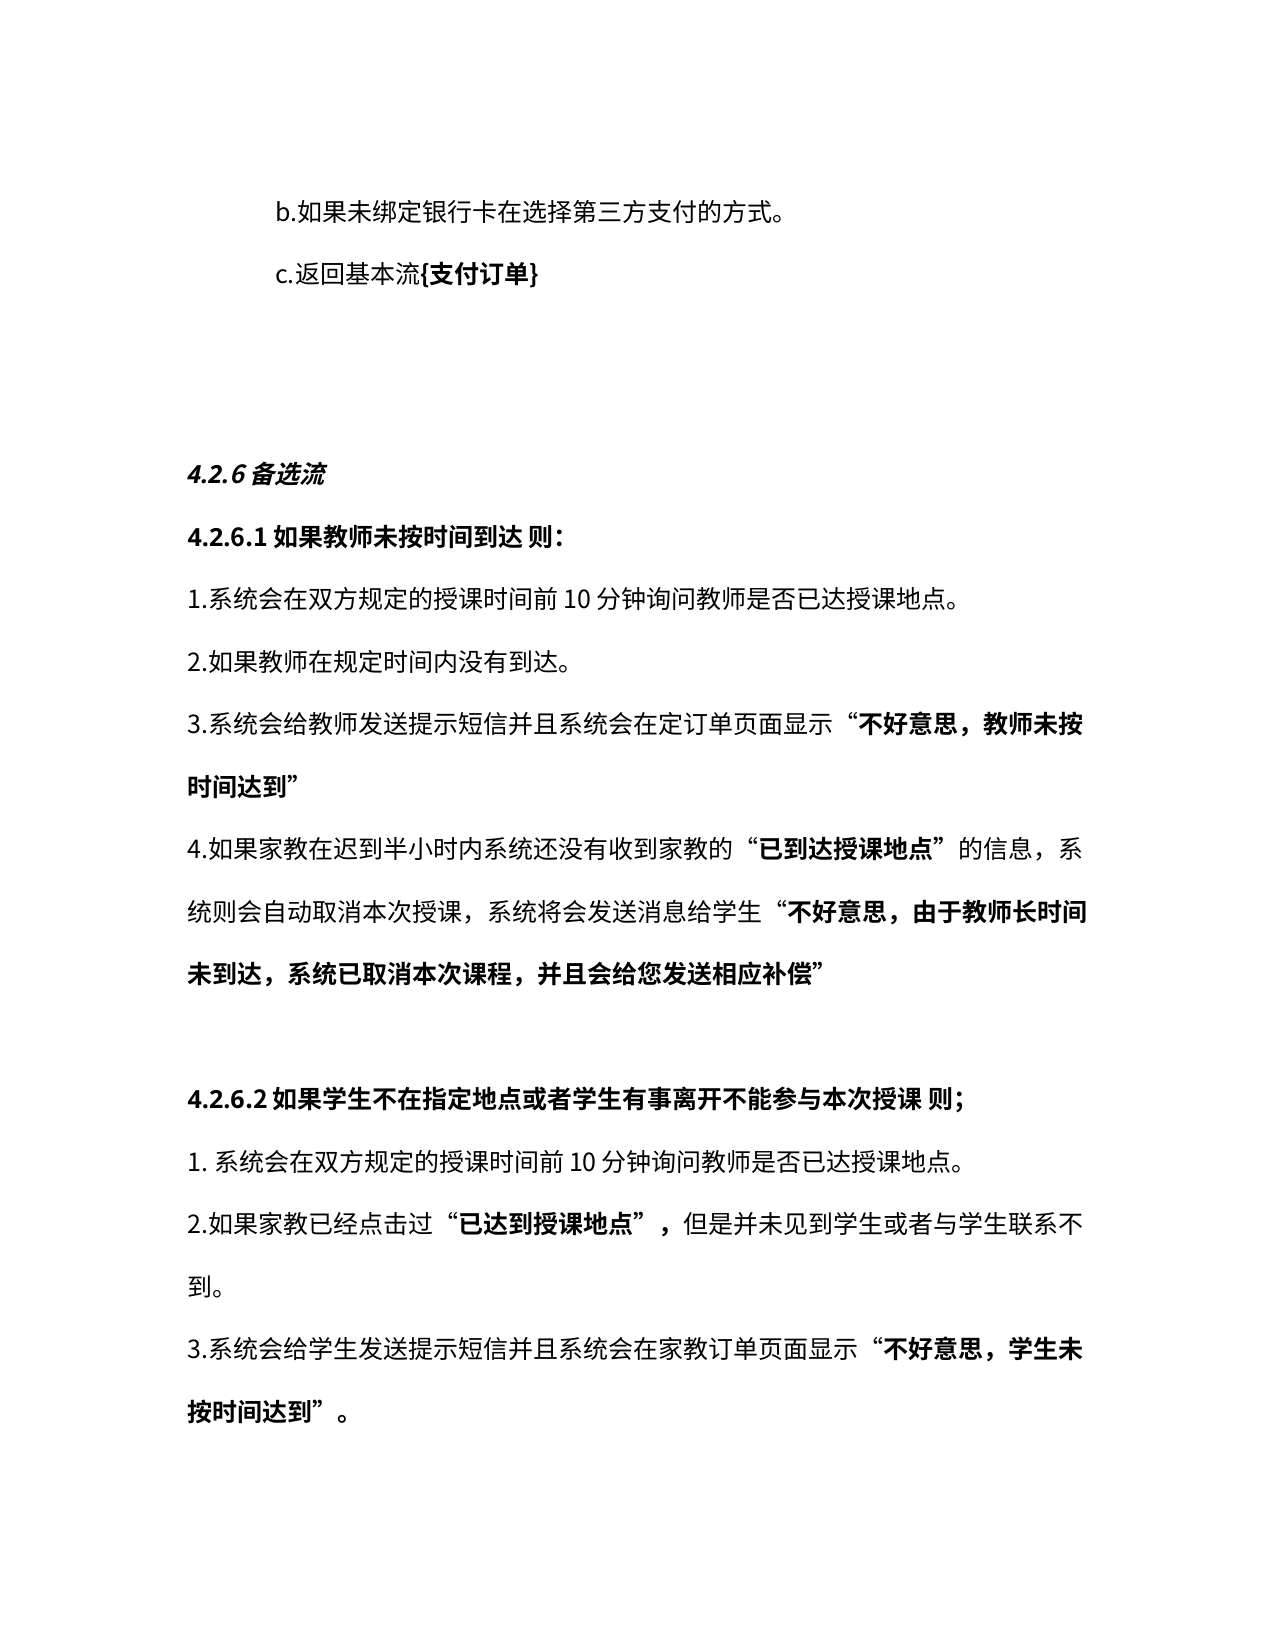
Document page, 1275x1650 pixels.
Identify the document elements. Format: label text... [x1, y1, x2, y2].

subtitle 4.2.6备选流 [187, 431, 1087, 494]
text 1.系统会在双方规定的授课时间前10分钟询问教师是否已达授课地点。 [187, 556, 1087, 619]
text 3.系统会给教师发送提示短信并且系统会在定订单页面显示“不好意思，教师未按时间达到” [187, 681, 1087, 806]
text 2.如果家教已经点击过“已达到授课地点”，但是并未见到学生或者与学生联系不到。 [187, 1181, 1087, 1306]
text 2.如果教师在规定时间内没有到达。 [187, 619, 1087, 681]
text c.返回基本流{支付订单} [187, 231, 1087, 294]
text 3.系统会给学生发送提示短信并且系统会在家教订单页面显示“不好意思，学生未按时间达到”。 [187, 1306, 1087, 1431]
text 4.如果家教在迟到半小时内系统还没有收到家教的“已到达授课地点”的信息，系统则会自动取消本次授课，系统将会发送消息给学生“不好意思，由于教师长时间未到达，系统已取消本次课程，并且会给您发送相应补偿” [187, 806, 1087, 994]
text b.如果未绑定银行卡在选择第三方支付的方式。 [187, 169, 1087, 231]
text 4.2.6.1如果教师未按时间到达 则： [187, 494, 1087, 556]
text 4.2.6.2如果学生不在指定地点或者学生有事离开不能参与本次授课 则； [187, 1056, 1087, 1119]
text 1. 系统会在双方规定的授课时间前10分钟询问教师是否已达授课地点。 [187, 1119, 1087, 1181]
